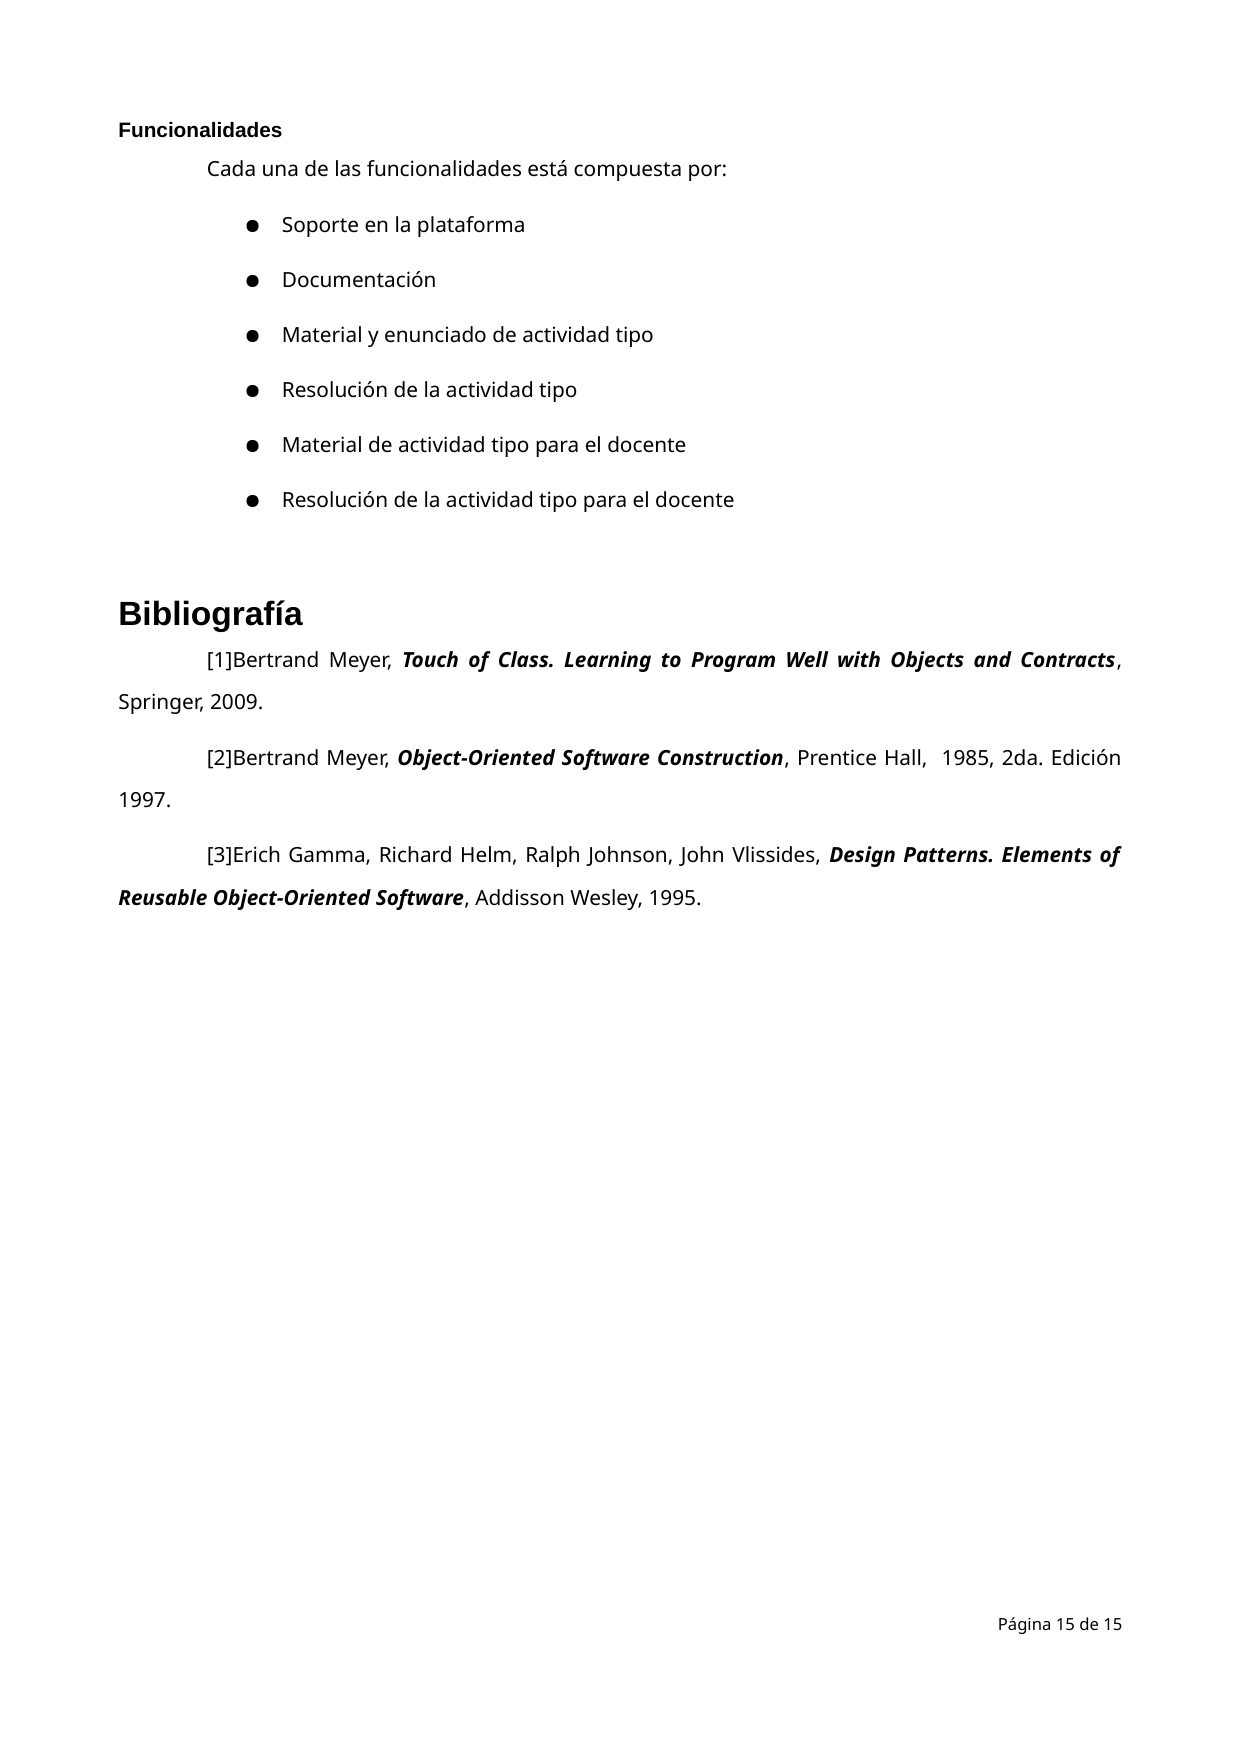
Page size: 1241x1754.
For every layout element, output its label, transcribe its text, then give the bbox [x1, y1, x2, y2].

list Material y enunciado de actividad tipo [156, 320, 1122, 348]
list Soporte en la plataforma [156, 210, 1122, 238]
subtitle Bibliografía [118, 594, 1122, 632]
list Erich Gamma, Richard Helm, Ralph Johnson, John Vlissides, Design Patterns. Elements of Reusable Object-Oriented Software, Addisson Wesley, 1995. [118, 840, 1122, 911]
list Material de actividad tipo para el docente [156, 430, 1122, 458]
list Documentación [156, 265, 1122, 293]
text Cada una de las funcionalidades está compuesta por: [118, 154, 1122, 183]
list Resolución de la actividad tipo [156, 375, 1122, 403]
list Bertrand Meyer, Touch of Class. Learning to Program Well with Objects and Contracts, Springer, 2009. [118, 645, 1122, 716]
list Resolución de la actividad tipo para el docente [156, 485, 1122, 514]
list Bertrand Meyer, Object-Oriented Software Construction, Prentice Hall, 1985, 2da. Edición 1997. [118, 743, 1122, 814]
subtitle Funcionalidades [118, 118, 1122, 142]
